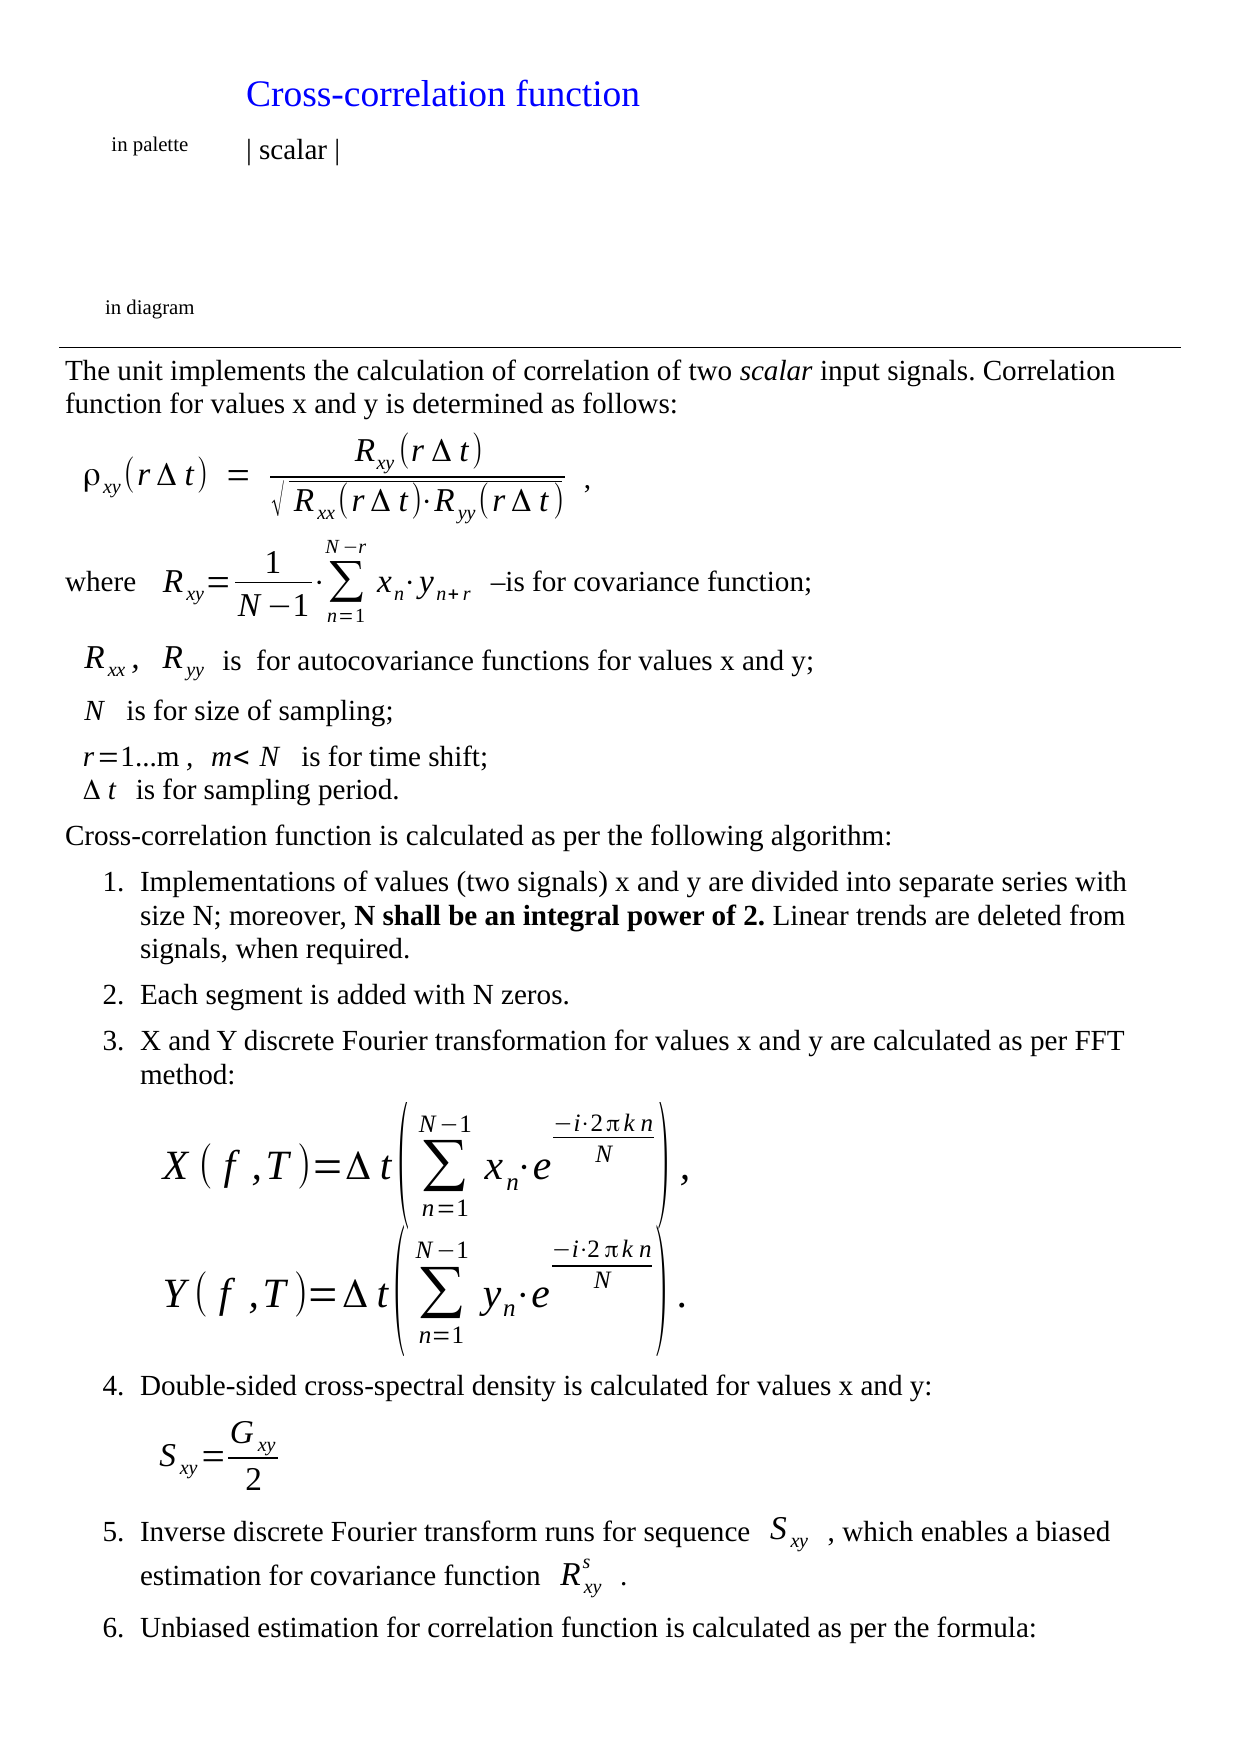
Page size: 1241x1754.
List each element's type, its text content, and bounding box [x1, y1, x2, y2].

table_header [59, 59, 240, 127]
table_cell The unit implements the calculation of correlation of two scalar input signals. Correlation function for values x and y is determined as follows: , where –is for covariance function; is for autocovariance functions for values x and y; is for size of sampling; is for time shift; is for sampling period. Cross-correlation function is calculated as per the following algorithm: Implementations of values (two signals) x and y are divided into separate series with size N; moreover, N shall be an integral power of 2. Linear trends are deleted from signals, when required. Each segment is added with N zeros. X and Y discrete Fourier transformation for values x and y are calculated as per FFT method: Double-sided cross-spectral density is calculated for values x and y: Inverse discrete Fourier transform runs for sequence, which enables a biased estimation for covariance function. Unbiased estimation for correlation function is calculated as per the formula: The unit has 2 input ports and 2 output ports. Input signals shall be scalar. Signal at the 1st output port is vector of time shifts. Signal at the 2nd output port is vector of correlation function values. Dimensions of output signals are the same and equal to the size of series N. Properties: Size of series – value of this property determines the size of series in sampling. The size of series shall be an integral power of 2. Calculation over the whole sampling (Yes or No) – if this property is No, then the cross-correlation function will be calculated by separate series. If this property is Yes, then the cross-correlation function will be calculated against an unlimited number of values; results of the calculation will be averaged for all series. Sampling period – the value of this property determines the duration of a time interval between two subsequent read-outs of signal values at the unit input. If this property is 0 (zero), then the read-out is running with the period equal to the step of integration. Delete linear trend (Yes or No) – if this property is Yes, then linear trends will be preliminarily subtracted from the array of accumulated input signal values. [59, 348, 1181, 1662]
table_header Cross-correlation function [240, 59, 1181, 127]
table_cell | scalar | [240, 127, 1181, 184]
table_cell [59, 184, 240, 289]
table_cell in diagram [59, 289, 240, 347]
table_cell [240, 289, 1181, 347]
table_cell in palette [59, 127, 240, 184]
table_cell [240, 184, 1181, 289]
